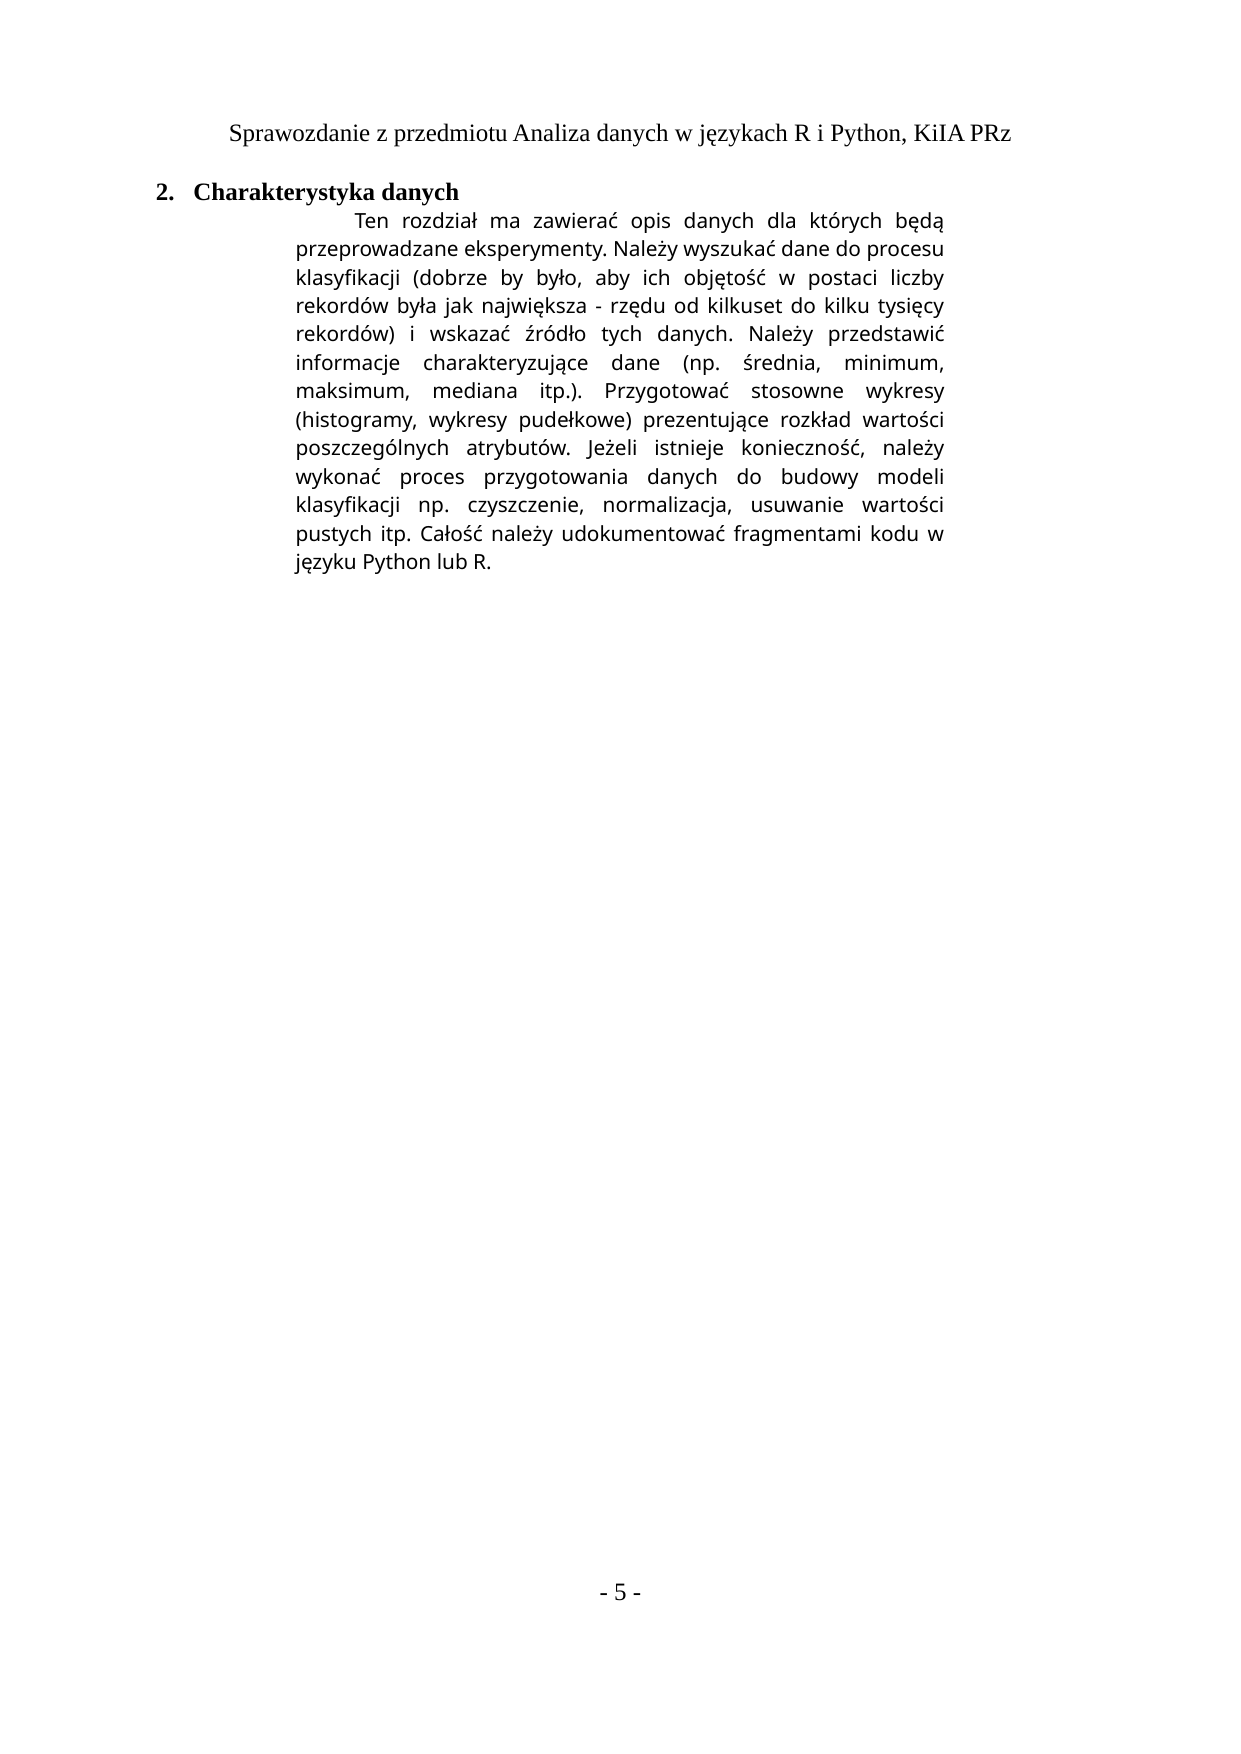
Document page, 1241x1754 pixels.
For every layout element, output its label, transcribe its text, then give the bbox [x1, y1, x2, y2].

text Ten rozdział ma zawierać opis danych dla których będą przeprowadzane eksperymenty. Należy wyszukać dane do procesu klasyfikacji (dobrze by było, aby ich objętość w postaci liczby rekordów była jak największa - rzędu od kilkuset do kilku tysięcy rekordów) i wskazać źródło tych danych. Należy przedstawić informacje charakteryzujące dane (np. średnia, minimum, maksimum, mediana itp.). Przygotować stosowne wykresy (histogramy, wykresy pudełkowe) prezentujące rozkład wartości poszczególnych atrybutów. Jeżeli istnieje konieczność, należy wykonać proces przygotowania danych do budowy modeli klasyfikacji np. czyszczenie, normalizacja, usuwanie wartości pustych itp. Całość należy udokumentować fragmentami kodu w języku Python lub R. [295, 206, 945, 576]
list Charakterystyka danych [156, 177, 1122, 206]
